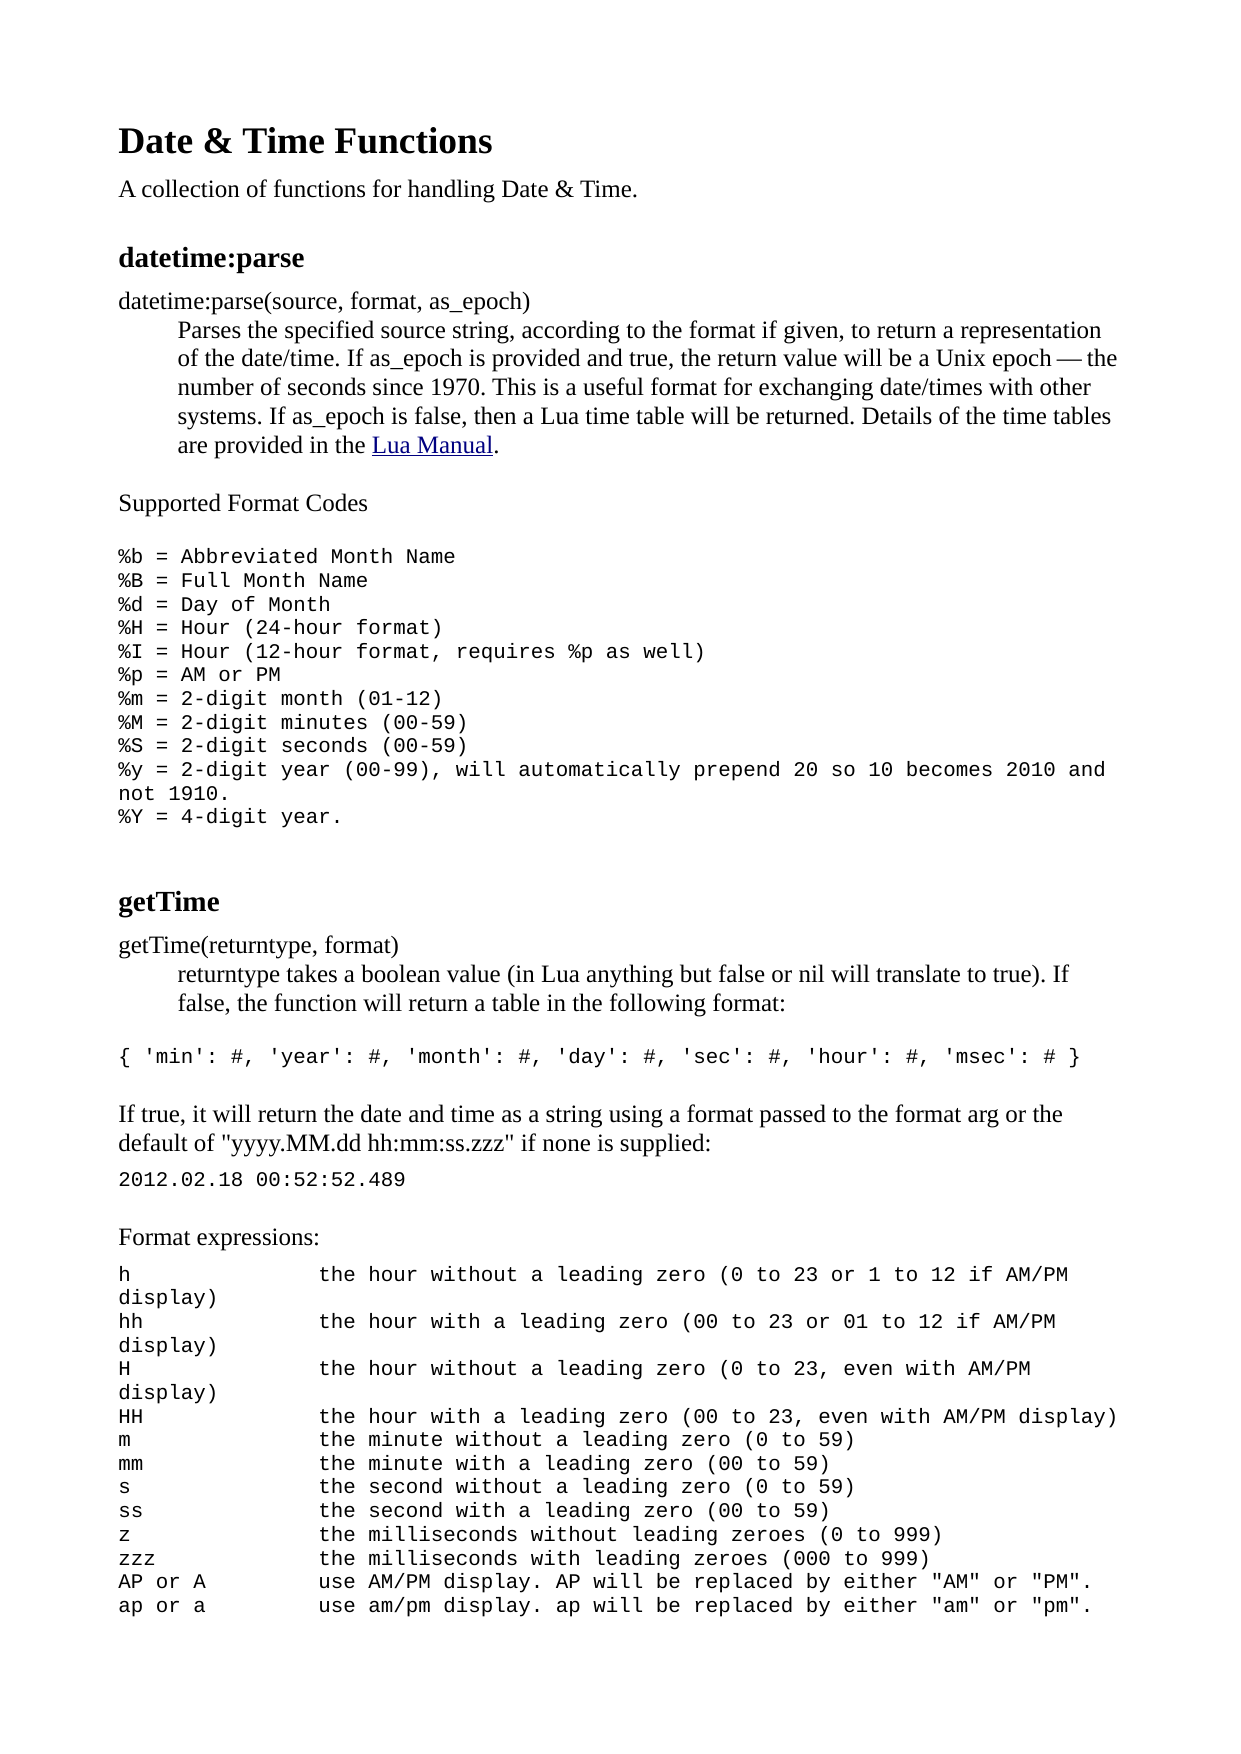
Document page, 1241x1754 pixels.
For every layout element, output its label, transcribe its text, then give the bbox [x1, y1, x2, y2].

text %b = Abbreviated Month Name [118, 546, 1122, 570]
subtitle datetime:parse(source, format, as_epoch) [118, 286, 1122, 315]
text %p = AM or PM [118, 664, 1122, 688]
list returntype takes a boolean value (in Lua anything but false or nil will translate to true). If false, the function will return a table in the following format: [177, 959, 1122, 1017]
text AP or A use AM/PM display. AP will be replaced by either "AM" or "PM". [118, 1571, 1122, 1595]
text { 'min': #, 'year': #, 'month': #, 'day': #, 'sec': #, 'hour': #, 'msec': # } [118, 1046, 1122, 1070]
text %m = 2-digit month (01-12) [118, 688, 1122, 712]
text %B = Full Month Name [118, 570, 1122, 593]
text %d = Day of Month [118, 593, 1122, 617]
text z the milliseconds without leading zeroes (0 to 999) [118, 1524, 1122, 1547]
text ap or a use am/pm display. ap will be replaced by either "am" or "pm". [118, 1595, 1122, 1618]
text Format expressions: [118, 1222, 1122, 1251]
text %y = 2-digit year (00-99), will automatically prepend 20 so 10 becomes 2010 and not 1910. [118, 759, 1122, 806]
text s the second without a leading zero (0 to 59) [118, 1477, 1122, 1500]
text %I = Hour (12-hour format, requires %p as well) [118, 641, 1122, 664]
text h the hour without a leading zero (0 to 23 or 1 to 12 if AM/PM display) [118, 1264, 1122, 1311]
text A collection of functions for handling Date & Time. [118, 174, 1122, 202]
text H the hour without a leading zero (0 to 23, even with AM/PM display) [118, 1358, 1122, 1406]
text mm the minute with a leading zero (00 to 59) [118, 1453, 1122, 1477]
text zzz the milliseconds with leading zeroes (000 to 999) [118, 1547, 1122, 1571]
text ss the second with a leading zero (00 to 59) [118, 1500, 1122, 1524]
list Parses the specified source string, according to the format if given, to return a representation of the date/time. If as_epoch is provided and true, the return value will be a Unix epoch — the number of seconds since 1970. This is a useful format for exchanging date/times with other systems. If as_epoch is false, then a Lua time table will be returned. Details of the time tables are provided in the Lua Manual. [177, 315, 1122, 458]
text %H = Hour (24-hour format) [118, 617, 1122, 641]
text %M = 2-digit minutes (00-59) [118, 712, 1122, 735]
text hh the hour with a leading zero (00 to 23 or 01 to 12 if AM/PM display) [118, 1311, 1122, 1358]
subtitle getTime(returntype, format) [118, 931, 1122, 959]
text m the minute without a leading zero (0 to 59) [118, 1429, 1122, 1453]
text 2012.02.18 00:52:52.489 [118, 1169, 1122, 1193]
subtitle getTime [118, 884, 1122, 918]
text HH the hour with a leading zero (00 to 23, even with AM/PM display) [118, 1406, 1122, 1429]
text %Y = 4-digit year. [118, 806, 1122, 830]
subtitle Date & Time Functions [118, 118, 1122, 161]
text If true, it will return the date and time as a string using a format passed to the format arg or the default of "yyyy.MM.dd hh:mm:ss.zzz" if none is supplied: [118, 1099, 1122, 1157]
subtitle datetime:parse [118, 240, 1122, 273]
subtitle Supported Format Codes [118, 488, 1122, 517]
text %S = 2-digit seconds (00-59) [118, 735, 1122, 759]
